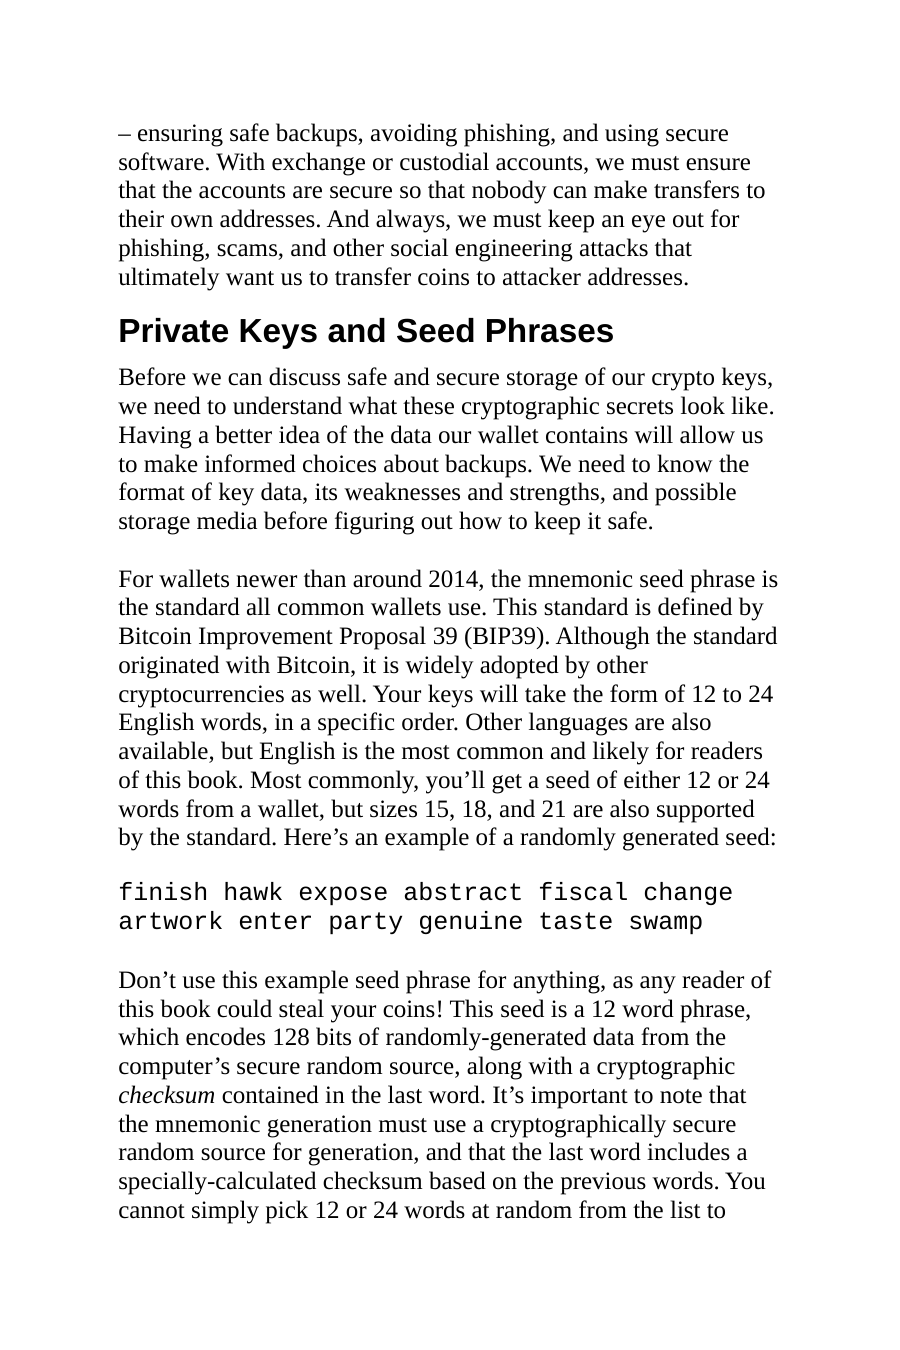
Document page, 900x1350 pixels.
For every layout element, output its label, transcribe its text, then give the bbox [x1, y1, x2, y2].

text For wallets newer than around 2014, the mnemonic seed phrase is the standard all common wallets use. This standard is defined by Bitcoin Improvement Proposal 39 (BIP39). Although the standard originated with Bitcoin, it is widely adopted by other cryptocurrencies as well. Your keys will take the form of 12 to 24 English words, in a specific order. Other languages are also available, but English is the most common and likely for readers of this book. Most commonly, you’ll get a seed of either 12 or 24 words from a wallet, but sizes 15, 18, and 21 are also supported by the standard. Here’s an example of a randomly generated seed: [118, 564, 782, 851]
text finish hawk expose abstract fiscal change artwork enter party genuine taste swamp [118, 880, 782, 937]
text Before we can discuss safe and secure storage of our crypto keys, we need to understand what these cryptographic secrets look like. Having a better idea of the data our wallet contains will allow us to make informed choices about backups. We need to know the format of key data, its weaknesses and strengths, and possible storage media before figuring out how to keep it safe. [118, 362, 782, 535]
text – ensuring safe backups, avoiding phishing, and using secure software. With exchange or custodial accounts, we must ensure that the accounts are secure so that nobody can make transfers to their own addresses. And always, we must keep an eye out for phishing, scams, and other social engineering attacks that ultimately want us to transfer coins to attacker addresses. [118, 118, 782, 291]
text Don’t use this example seed phrase for anything, as any reader of this book could steal your coins! This seed is a 12 word phrase, which encodes 128 bits of randomly-generated data from the computer’s secure random source, along with a cryptographic checksum contained in the last word. It’s important to note that the mnemonic generation must use a cryptographically secure random source for generation, and that the last word includes a specially-calculated checksum based on the previous words. You cannot simply pick 12 or 24 words at random from the list to [118, 965, 782, 1224]
subtitle Private Keys and Seed Phrases [118, 311, 782, 350]
